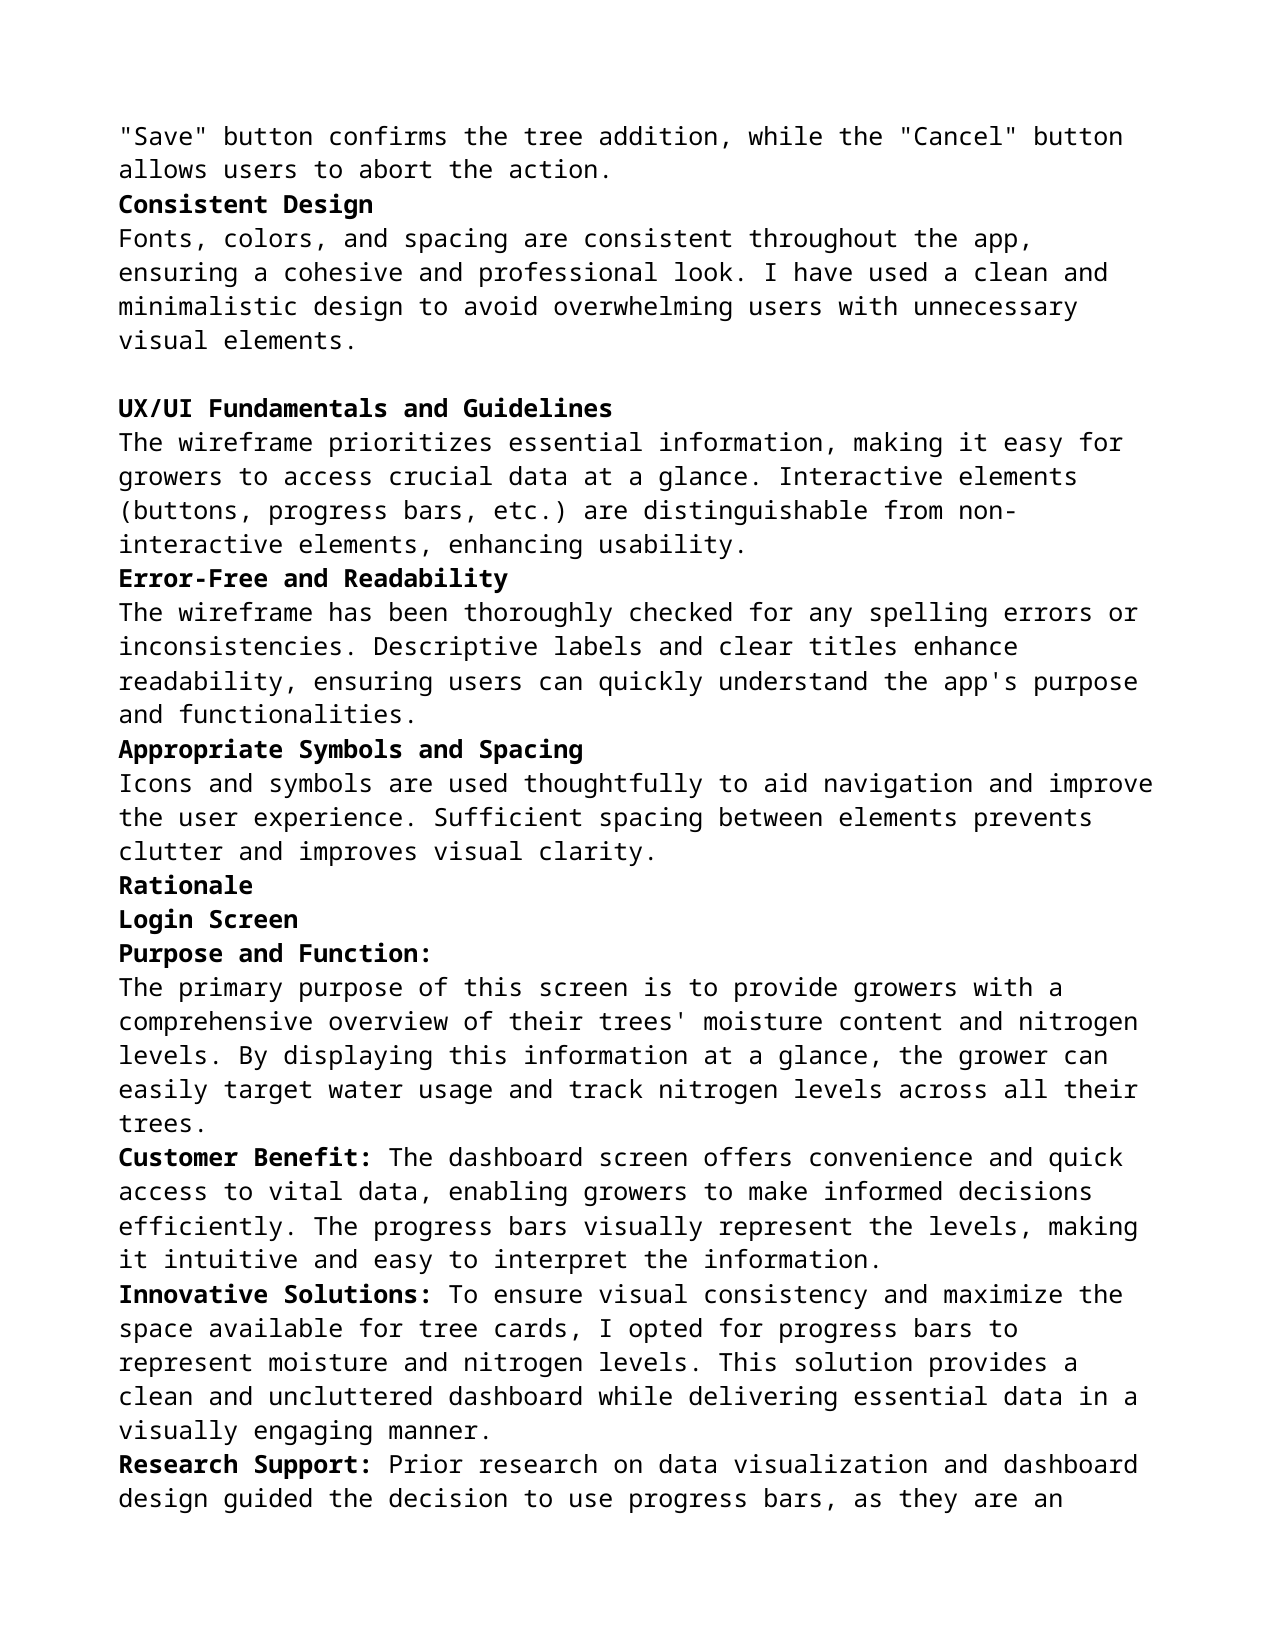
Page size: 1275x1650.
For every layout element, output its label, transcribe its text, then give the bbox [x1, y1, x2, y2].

text The wireframe has been thoroughly checked for any spelling errors or inconsistencies. Descriptive labels and clear titles enhance readability, ensuring users can quickly understand the app's purpose and functionalities. [118, 595, 1157, 731]
text Innovative Solutions: To ensure visual consistency and maximize the space available for tree cards, I opted for progress bars to represent moisture and nitrogen levels. This solution provides a clean and uncluttered dashboard while delivering essential data in a visually engaging manner. [118, 1276, 1157, 1447]
text Rationale [118, 867, 1157, 902]
text Login Screen [118, 902, 1157, 936]
text Consistent Design [118, 186, 1157, 220]
text The primary purpose of this screen is to provide growers with a comprehensive overview of their trees' moisture content and nitrogen levels. By displaying this information at a glance, the grower can easily target water usage and track nitrogen levels across all their trees. [118, 970, 1157, 1140]
text "Save" button confirms the tree addition, while the "Cancel" button allows users to abort the action. [118, 118, 1157, 186]
text The wireframe prioritizes essential information, making it easy for growers to access crucial data at a glance. Interactive elements (buttons, progress bars, etc.) are distinguishable from non-interactive elements, enhancing usability. [118, 425, 1157, 561]
text Customer Benefit: The dashboard screen offers convenience and quick access to vital data, enabling growers to make informed decisions efficiently. The progress bars visually represent the levels, making it intuitive and easy to interpret the information. [118, 1140, 1157, 1276]
text Purpose and Function: [118, 936, 1157, 970]
text Appropriate Symbols and Spacing [118, 731, 1157, 765]
text Error-Free and Readability [118, 561, 1157, 595]
text Research Support: Prior research on data visualization and dashboard design guided the decision to use progress bars, as they are an [118, 1447, 1157, 1515]
text Icons and symbols are used thoughtfully to aid navigation and improve the user experience. Sufficient spacing between elements prevents clutter and improves visual clarity. [118, 765, 1157, 867]
text Fonts, colors, and spacing are consistent throughout the app, ensuring a cohesive and professional look. I have used a clean and minimalistic design to avoid overwhelming users with unnecessary visual elements. [118, 220, 1157, 357]
text UX/UI Fundamentals and Guidelines [118, 391, 1157, 425]
